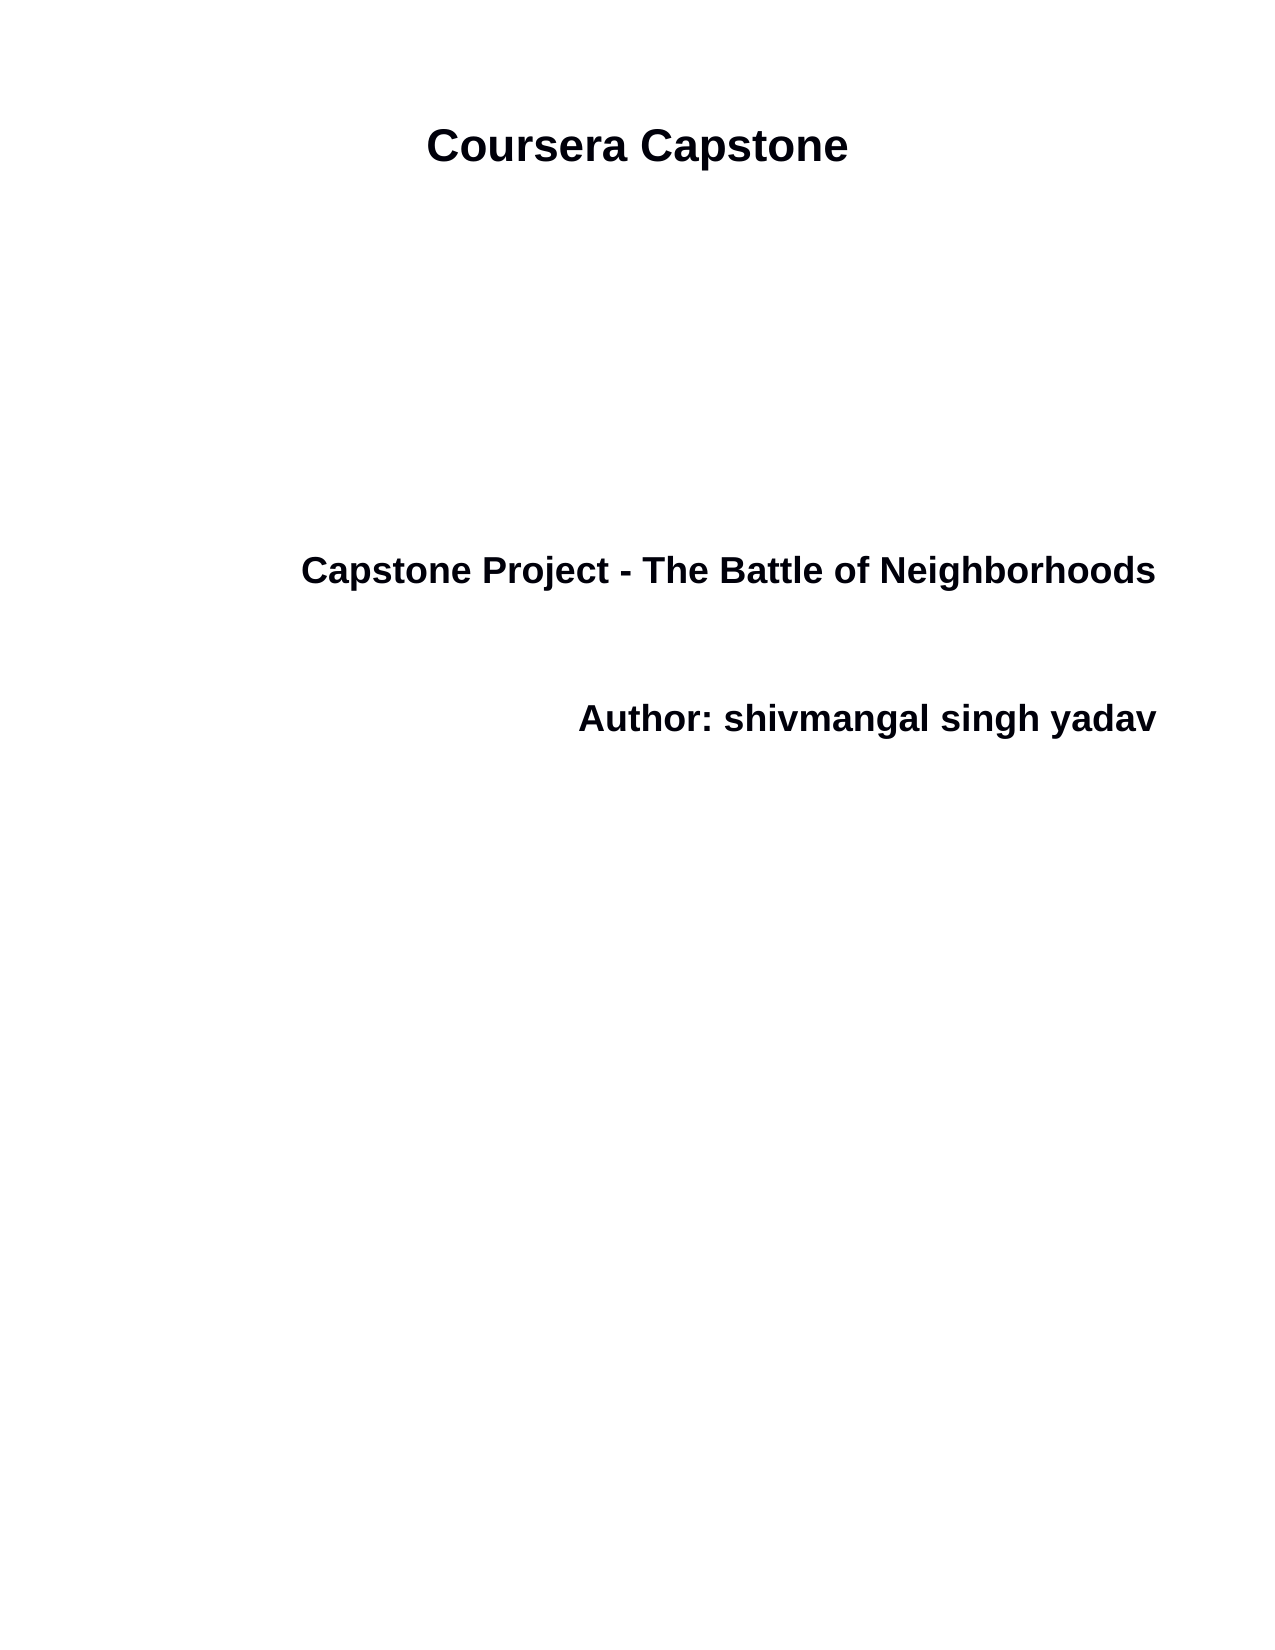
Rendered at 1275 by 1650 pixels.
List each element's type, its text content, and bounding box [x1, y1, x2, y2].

subtitle Author: shivmangal singh yadav [156, 696, 1157, 739]
subtitle Capstone Project - The Battle of Neighborhoods [156, 549, 1157, 592]
text Coursera Capstone [118, 118, 1157, 171]
